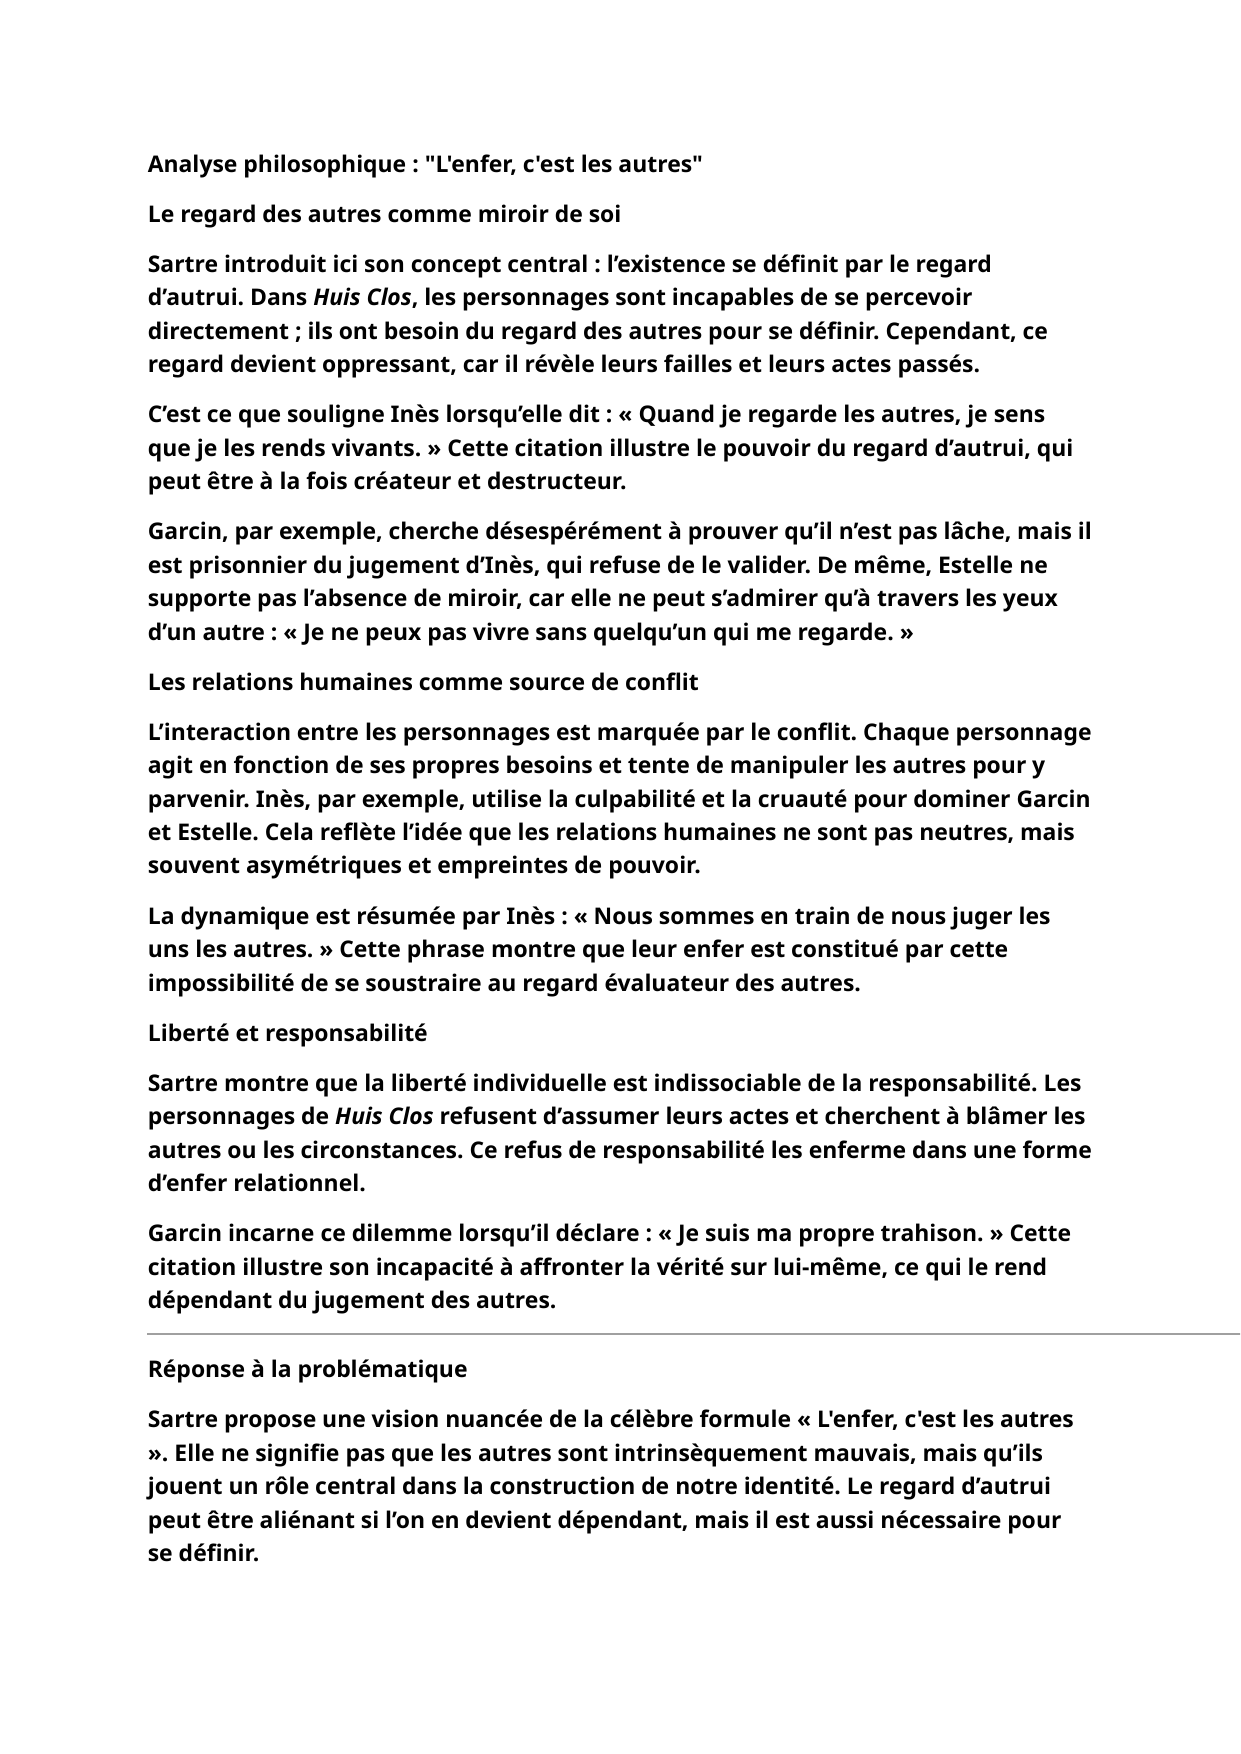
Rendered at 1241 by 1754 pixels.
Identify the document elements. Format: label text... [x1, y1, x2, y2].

text Sartre introduit ici son concept central : l’existence se définit par le regard d’autrui. Dans Huis Clos, les personnages sont incapables de se percevoir directement ; ils ont besoin du regard des autres pour se définir. Cependant, ce regard devient oppressant, car il révèle leurs failles et leurs actes passés. [148, 248, 1093, 379]
text Les relations humaines comme source de conflit [148, 666, 1093, 697]
text Garcin incarne ce dilemme lorsqu’il déclare : « Je suis ma propre trahison. » Cette citation illustre son incapacité à affronter la vérité sur lui-même, ce qui le rend dépendant du jugement des autres. [148, 1217, 1093, 1315]
text Analyse philosophique : "L'enfer, c'est les autres" [148, 148, 1093, 179]
text La dynamique est résumée par Inès : « Nous sommes en train de nous juger les uns les autres. » Cette phrase montre que leur enfer est constitué par cette impossibilité de se soustraire au regard évaluateur des autres. [148, 899, 1093, 998]
text Le regard des autres comme miroir de soi [148, 198, 1093, 229]
text C’est ce que souligne Inès lorsqu’elle dit : « Quand je regarde les autres, je sens que je les rends vivants. » Cette citation illustre le pouvoir du regard d’autrui, qui peut être à la fois créateur et destructeur. [148, 398, 1093, 496]
text Garcin, par exemple, cherche désespérément à prouver qu’il n’est pas lâche, mais il est prisonnier du jugement d’Inès, qui refuse de le valider. De même, Estelle ne supporte pas l’absence de miroir, car elle ne peut s’admirer qu’à travers les yeux d’un autre : « Je ne peux pas vivre sans quelqu’un qui me regarde. » [148, 515, 1093, 647]
text Liberté et responsabilité [148, 1017, 1093, 1048]
text Sartre montre que la liberté individuelle est indissociable de la responsabilité. Les personnages de Huis Clos refusent d’assumer leurs actes et cherchent à blâmer les autres ou les circonstances. Ce refus de responsabilité les enferme dans une forme d’enfer relationnel. [148, 1067, 1093, 1198]
text Réponse à la problématique [148, 1353, 1093, 1384]
text L’interaction entre les personnages est marquée par le conflit. Chaque personnage agit en fonction de ses propres besoins et tente de manipuler les autres pour y parvenir. Inès, par exemple, utilise la culpabilité et la cruauté pour dominer Garcin et Estelle. Cela reflète l’idée que les relations humaines ne sont pas neutres, mais souvent asymétriques et empreintes de pouvoir. [148, 716, 1093, 881]
text Sartre propose une vision nuancée de la célèbre formule « L'enfer, c'est les autres ». Elle ne signifie pas que les autres sont intrinsèquement mauvais, mais qu’ils jouent un rôle central dans la construction de notre identité. Le regard d’autrui peut être aliénant si l’on en devient dépendant, mais il est aussi nécessaire pour se définir. [148, 1403, 1093, 1568]
